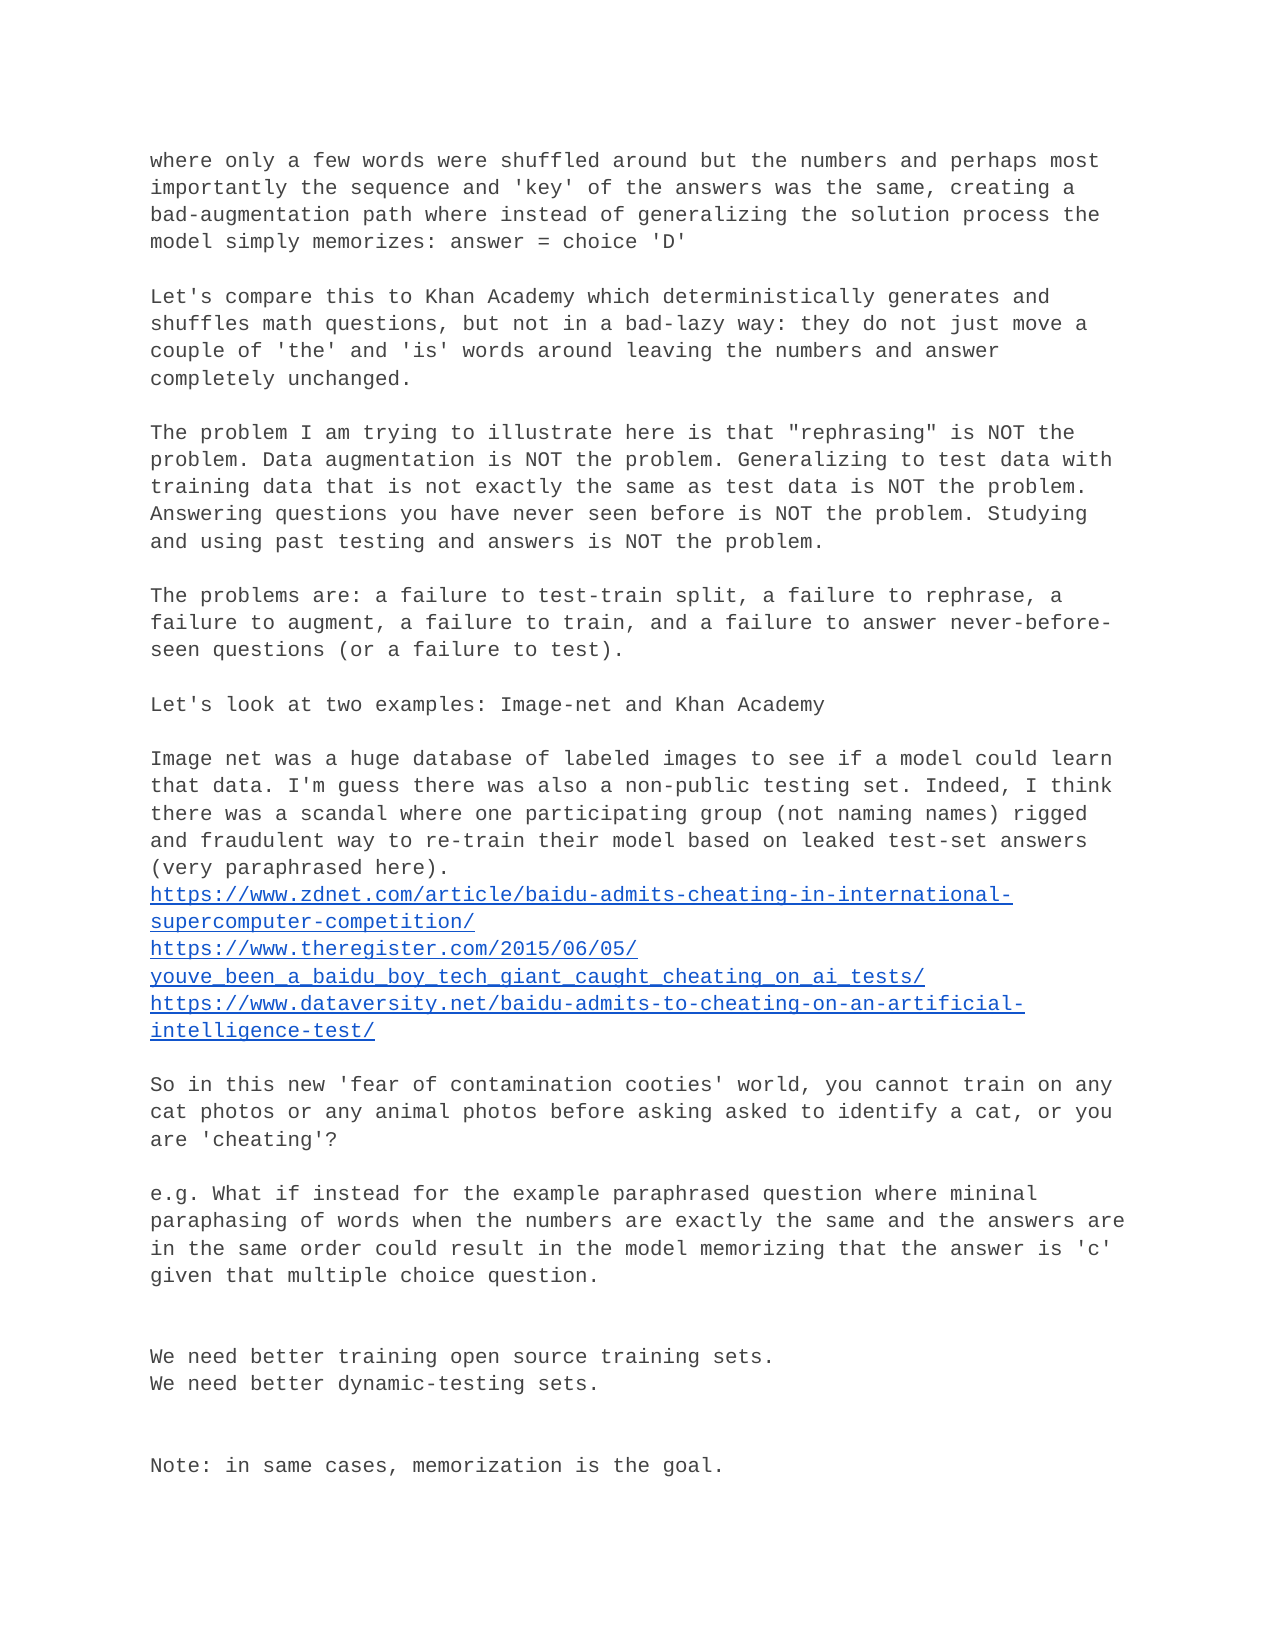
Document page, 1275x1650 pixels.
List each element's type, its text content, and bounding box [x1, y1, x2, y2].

text Let's look at two examples: Image-net and Khan Academy [150, 694, 1125, 717]
text https://www.theregister.com/2015/06/05/youve_been_a_baidu_boy_tech_giant_caught_cheating_on_ai_tests/ [150, 938, 1125, 989]
text Let's compare this to Khan Academy which deterministically generates and shuffles math questions, but not in a bad-lazy way: they do not just move a couple of 'the' and 'is' words around leaving the numbers and answer completely unchanged. [150, 286, 1125, 391]
text So in this new 'fear of contamination cooties' world, you cannot train on any cat photos or any animal photos before asking asked to identify a cat, or you are 'cheating'? [150, 1074, 1125, 1152]
text e.g. What if instead for the example paraphrased question where mininal paraphasing of words when the numbers are exactly the same and the answers are in the same order could result in the model memorizing that the answer is 'c' given that multiple choice question. [150, 1183, 1125, 1288]
text where only a few words were shuffled around but the numbers and perhaps most importantly the sequence and 'key' of the answers was the same, creating a bad-augmentation path where instead of generalizing the solution process the model simply memorizes: answer = choice 'D' [150, 150, 1125, 255]
text https://www.zdnet.com/article/baidu-admits-cheating-in-international-supercomputer-competition/ [150, 884, 1125, 935]
text Image net was a huge database of labeled images to see if a model could learn that data. I'm guess there was also a non-public testing set. Indeed, I think there was a scandal where one participating group (not naming names) rigged and fraudulent way to re-train their model based on leaked test-set answers (very paraphrased here). [150, 748, 1125, 881]
text We need better dynamic-testing sets. [150, 1373, 1125, 1397]
text https://www.dataversity.net/baidu-admits-to-cheating-on-an-artificial-intelligence-test/ [150, 993, 1125, 1044]
text The problems are: a failure to test-train split, a failure to rephrase, a failure to augment, a failure to train, and a failure to answer never-before-seen questions (or a failure to test). [150, 585, 1125, 663]
text We need better training open source training sets. [150, 1346, 1125, 1370]
text Note: in same cases, memorization is the goal. [150, 1455, 1125, 1479]
text The problem I am trying to illustrate here is that "rephrasing" is NOT the problem. Data augmentation is NOT the problem. Generalizing to test data with training data that is not exactly the same as test data is NOT the problem. Answering questions you have never seen before is NOT the problem. Studying and using past testing and answers is NOT the problem. [150, 422, 1125, 554]
